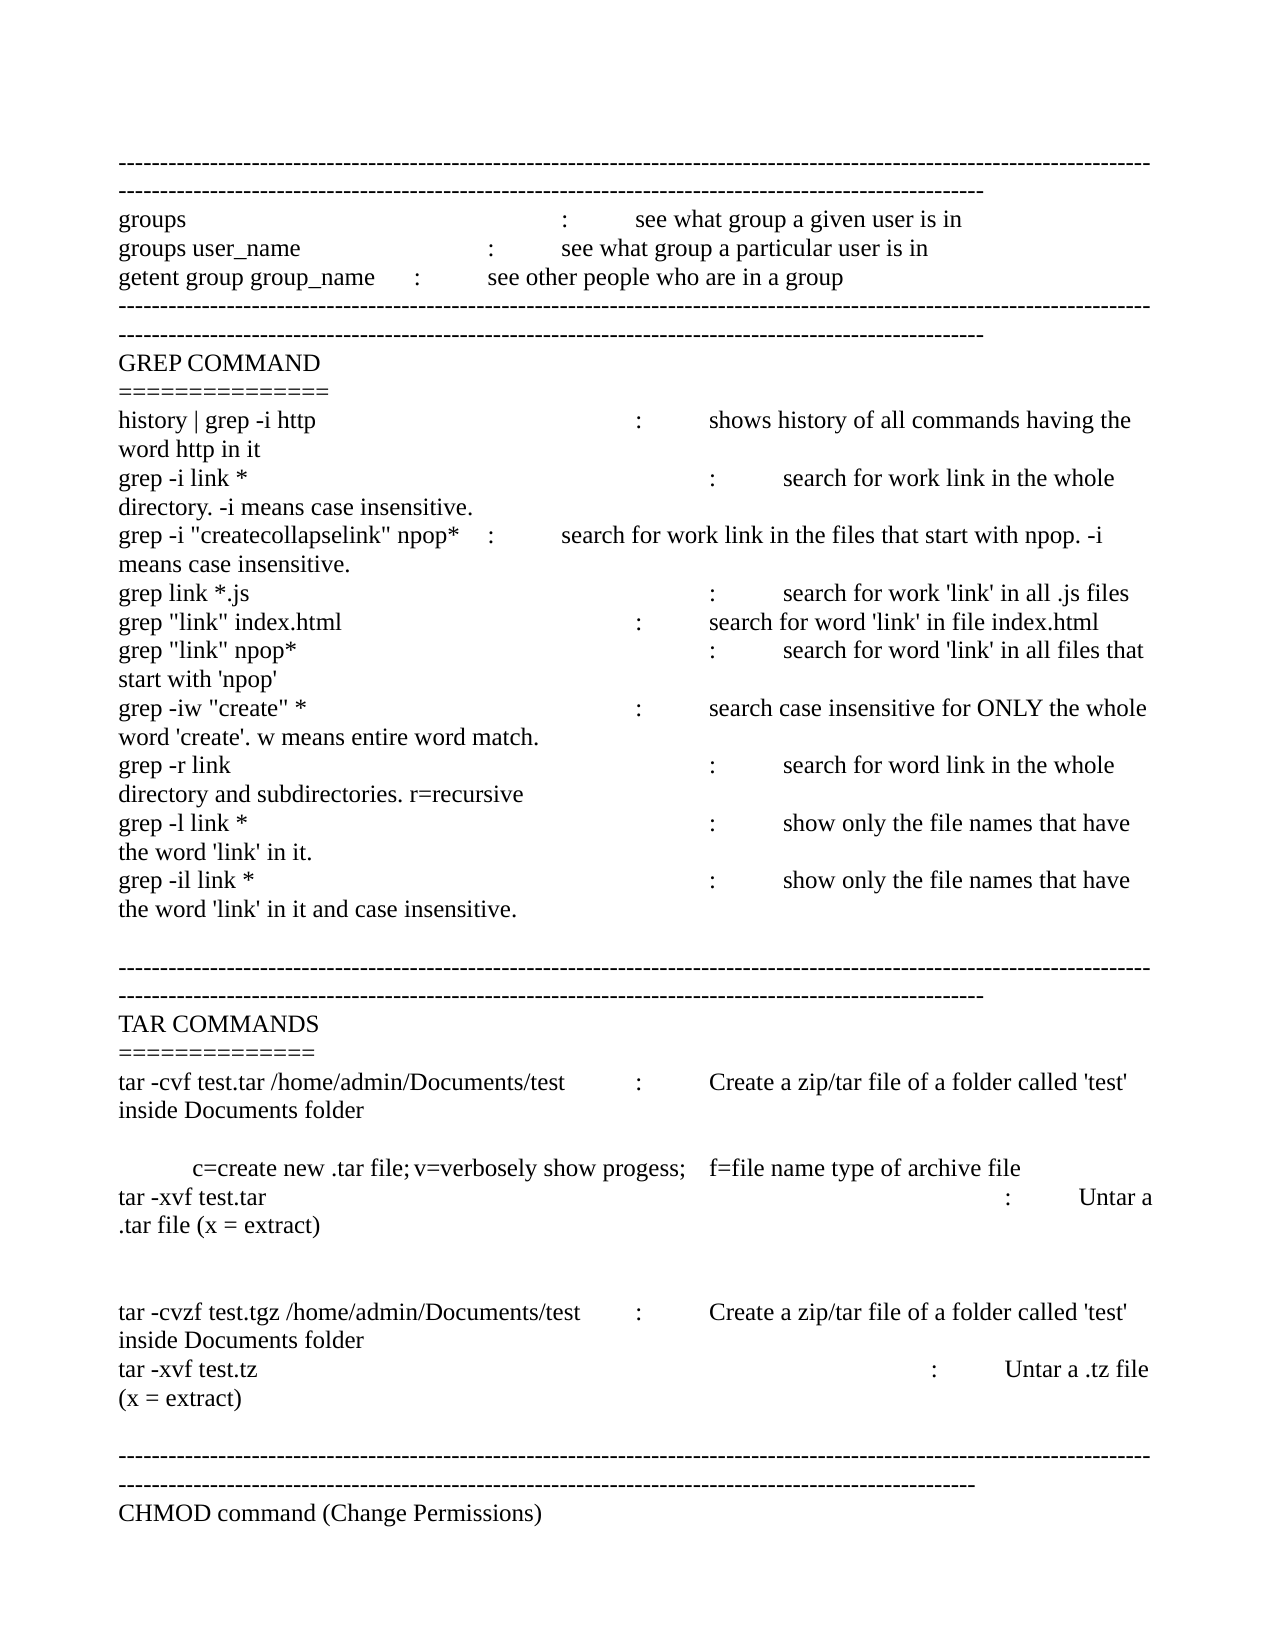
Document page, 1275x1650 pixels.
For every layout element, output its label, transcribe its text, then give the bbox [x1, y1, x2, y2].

text getent group group_name : see other people who are in a group [118, 262, 1157, 291]
text history | grep -i http : shows history of all commands having the word http in it [118, 406, 1157, 463]
text grep -il link * : show only the file names that have the word 'link' in it and case insensitive. [118, 866, 1157, 923]
text grep "link" index.html : search for word 'link' in file index.html [118, 607, 1157, 636]
text grep -iw "create" * : search case insensitive for ONLY the whole word 'create'. w means entire word match. [118, 693, 1157, 751]
text tar -cvf test.tar /home/admin/Documents/test : Create a zip/tar file of a folder called 'test' inside Documents folder [118, 1067, 1157, 1124]
text ------------------------------------------------------------------------------------------------------------------------------------------------------------------------------------------------------------------------------------ [118, 147, 1157, 204]
text grep "link" npop* : search for word 'link' in all files that start with 'npop' [118, 636, 1157, 693]
text grep link *.js : search for work 'link' in all .js files [118, 578, 1157, 607]
text groups : see what group a given user is in [118, 204, 1157, 233]
text grep -l link * : show only the file names that have the word 'link' in it. [118, 808, 1157, 866]
text grep -i link * : search for work link in the whole directory. -i means case insensitive. [118, 463, 1157, 521]
text c=create new .tar file; v=verbosely show progess; f=file name type of archive file [118, 1124, 1157, 1182]
text tar -xvf test.tar : Untar a .tar file (x = extract) [118, 1182, 1157, 1239]
text =============== [118, 377, 1157, 406]
text ------------------------------------------------------------------------------------------------------------------------------------------------------------------------------------------------------------------------------------ [118, 291, 1157, 348]
text groups user_name : see what group a particular user is in [118, 233, 1157, 262]
text ------------------------------------------------------------------------------------------------------------------------------------------------------------------------------------------------------------------------------------ [118, 952, 1157, 1009]
text tar -xvf test.tz : Untar a .tz file (x = extract) [118, 1354, 1157, 1412]
text ============== [118, 1038, 1157, 1067]
text TAR COMMANDS [118, 1009, 1157, 1038]
text ----------------------------------------------------------------------------------------------------------------------------------------------------------------------------------------------------------------------------------- [118, 1441, 1157, 1498]
text GREP COMMAND [118, 348, 1157, 377]
text CHMOD command (Change Permissions) [118, 1498, 1157, 1527]
text grep -r link : search for word link in the whole directory and subdirectories. r=recursive [118, 751, 1157, 808]
text tar -cvzf test.tgz /home/admin/Documents/test : Create a zip/tar file of a folder called 'test' inside Documents folder [118, 1297, 1157, 1354]
text grep -i "createcollapselink" npop* : search for work link in the files that start with npop. -i means case insensitive. [118, 521, 1157, 578]
